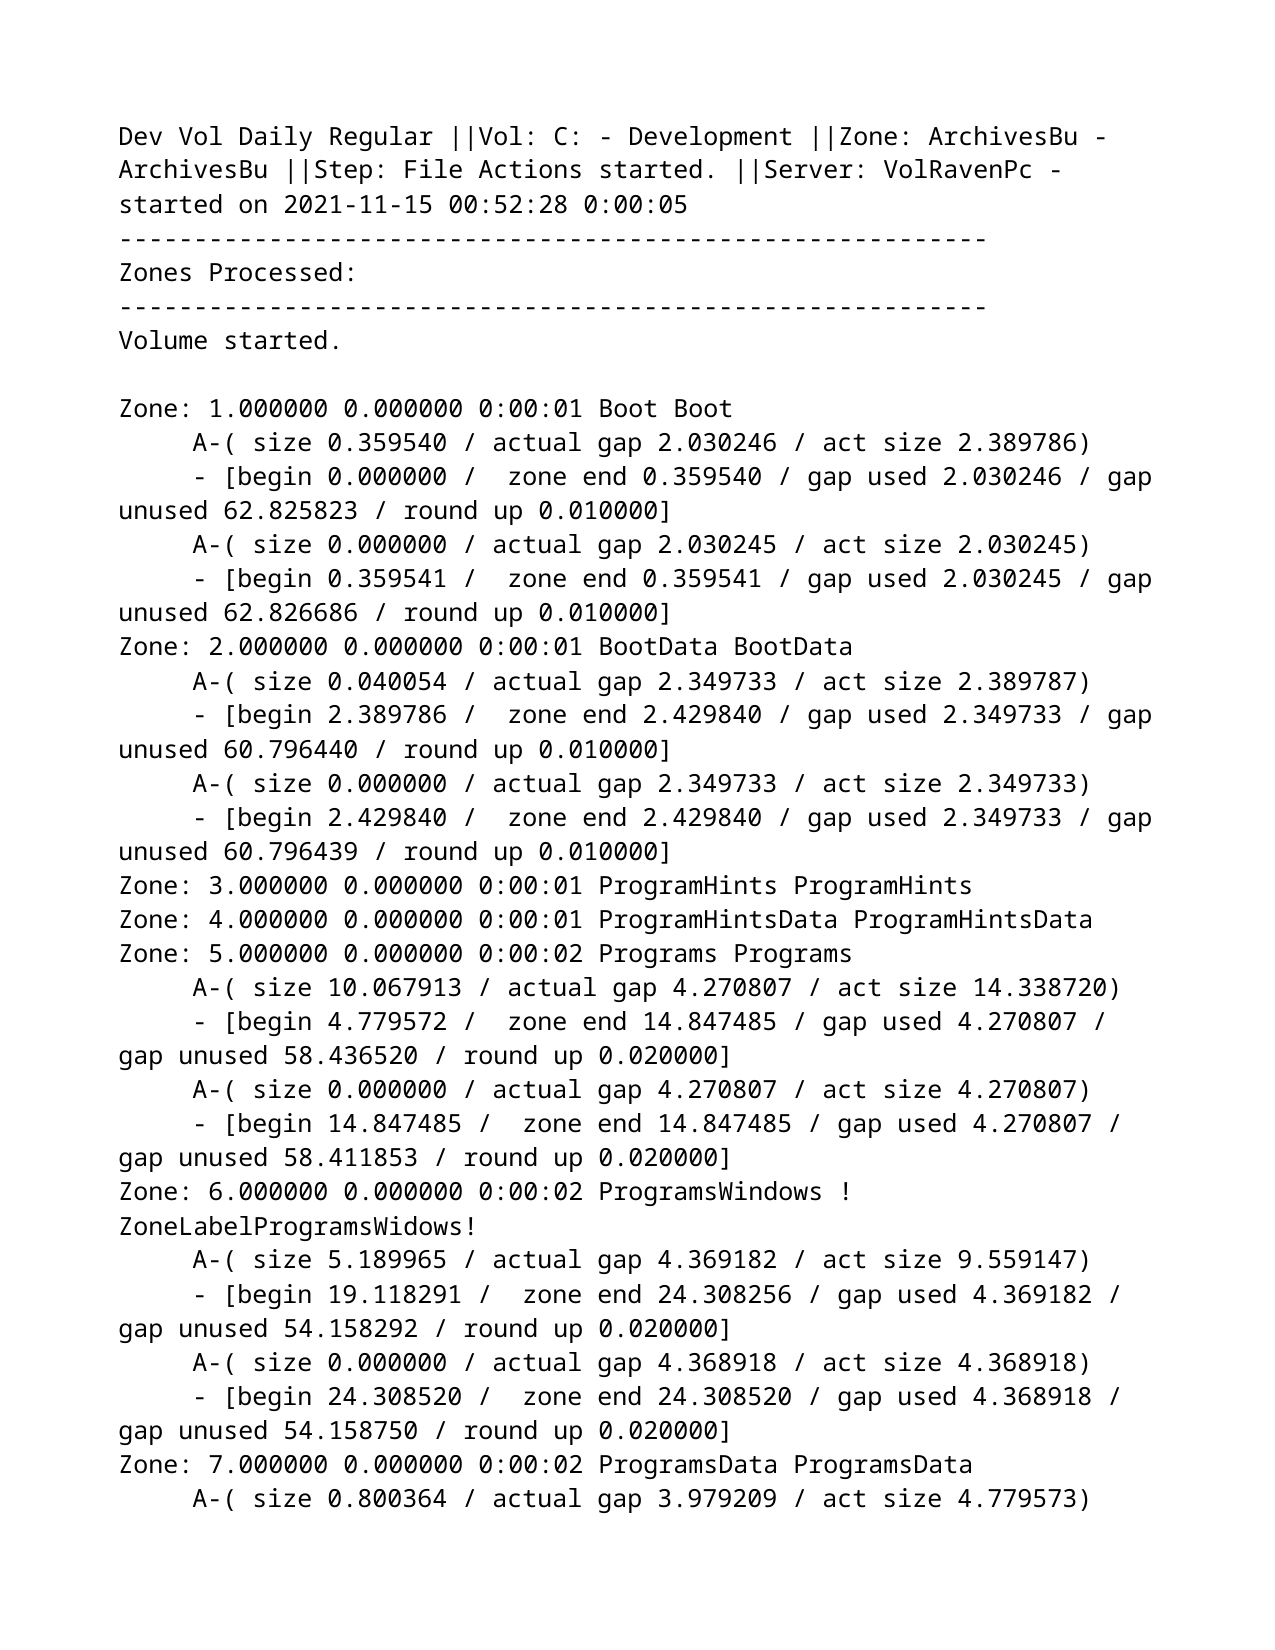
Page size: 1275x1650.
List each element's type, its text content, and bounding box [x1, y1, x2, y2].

text A-( size 0.040054 / actual gap 2.349733 / act size 2.389787) [118, 663, 1157, 697]
text Volume started. [118, 322, 1157, 357]
text - [begin 0.359541 / zone end 0.359541 / gap used 2.030245 / gap unused 62.826686 / round up 0.010000] [118, 561, 1157, 629]
text - [begin 2.389786 / zone end 2.429840 / gap used 2.349733 / gap unused 60.796440 / round up 0.010000] [118, 697, 1157, 765]
text Zone: 3.000000 0.000000 0:00:01 ProgramHints ProgramHints [118, 867, 1157, 902]
text Zone: 7.000000 0.000000 0:00:02 ProgramsData ProgramsData [118, 1447, 1157, 1481]
text Zone: 4.000000 0.000000 0:00:01 ProgramHintsData ProgramHintsData [118, 902, 1157, 936]
text - [begin 19.118291 / zone end 24.308256 / gap used 4.369182 / gap unused 54.158292 / round up 0.020000] [118, 1276, 1157, 1344]
text A-( size 0.800364 / actual gap 3.979209 / act size 4.779573) [118, 1481, 1157, 1515]
text Dev Vol Daily Regular ||Vol: C: - Development ||Zone: ArchivesBu - ArchivesBu ||Step: File Actions started. ||Server: VolRavenPc - started on 2021-11-15 00:52:28 0:00:05 [118, 118, 1157, 220]
text - [begin 14.847485 / zone end 14.847485 / gap used 4.270807 / gap unused 58.411853 / round up 0.020000] [118, 1106, 1157, 1174]
text A-( size 0.000000 / actual gap 2.030245 / act size 2.030245) [118, 527, 1157, 561]
text - [begin 24.308520 / zone end 24.308520 / gap used 4.368918 / gap unused 54.158750 / round up 0.020000] [118, 1378, 1157, 1447]
text Zone: 6.000000 0.000000 0:00:02 ProgramsWindows !ZoneLabelProgramsWidows! [118, 1174, 1157, 1242]
text ---------------------------------------------------------- [118, 288, 1157, 322]
text A-( size 5.189965 / actual gap 4.369182 / act size 9.559147) [118, 1242, 1157, 1276]
text Zones Processed: [118, 254, 1157, 288]
text Zone: 1.000000 0.000000 0:00:01 Boot Boot [118, 391, 1157, 425]
text - [begin 4.779572 / zone end 14.847485 / gap used 4.270807 / gap unused 58.436520 / round up 0.020000] [118, 1004, 1157, 1072]
text - [begin 0.000000 / zone end 0.359540 / gap used 2.030246 / gap unused 62.825823 / round up 0.010000] [118, 459, 1157, 527]
text A-( size 0.359540 / actual gap 2.030246 / act size 2.389786) [118, 425, 1157, 459]
text A-( size 0.000000 / actual gap 4.270807 / act size 4.270807) [118, 1072, 1157, 1106]
text A-( size 10.067913 / actual gap 4.270807 / act size 14.338720) [118, 970, 1157, 1004]
text - [begin 2.429840 / zone end 2.429840 / gap used 2.349733 / gap unused 60.796439 / round up 0.010000] [118, 799, 1157, 867]
text Zone: 2.000000 0.000000 0:00:01 BootData BootData [118, 629, 1157, 663]
text Zone: 5.000000 0.000000 0:00:02 Programs Programs [118, 936, 1157, 970]
text A-( size 0.000000 / actual gap 2.349733 / act size 2.349733) [118, 765, 1157, 799]
text ---------------------------------------------------------- [118, 220, 1157, 254]
text A-( size 0.000000 / actual gap 4.368918 / act size 4.368918) [118, 1344, 1157, 1378]
